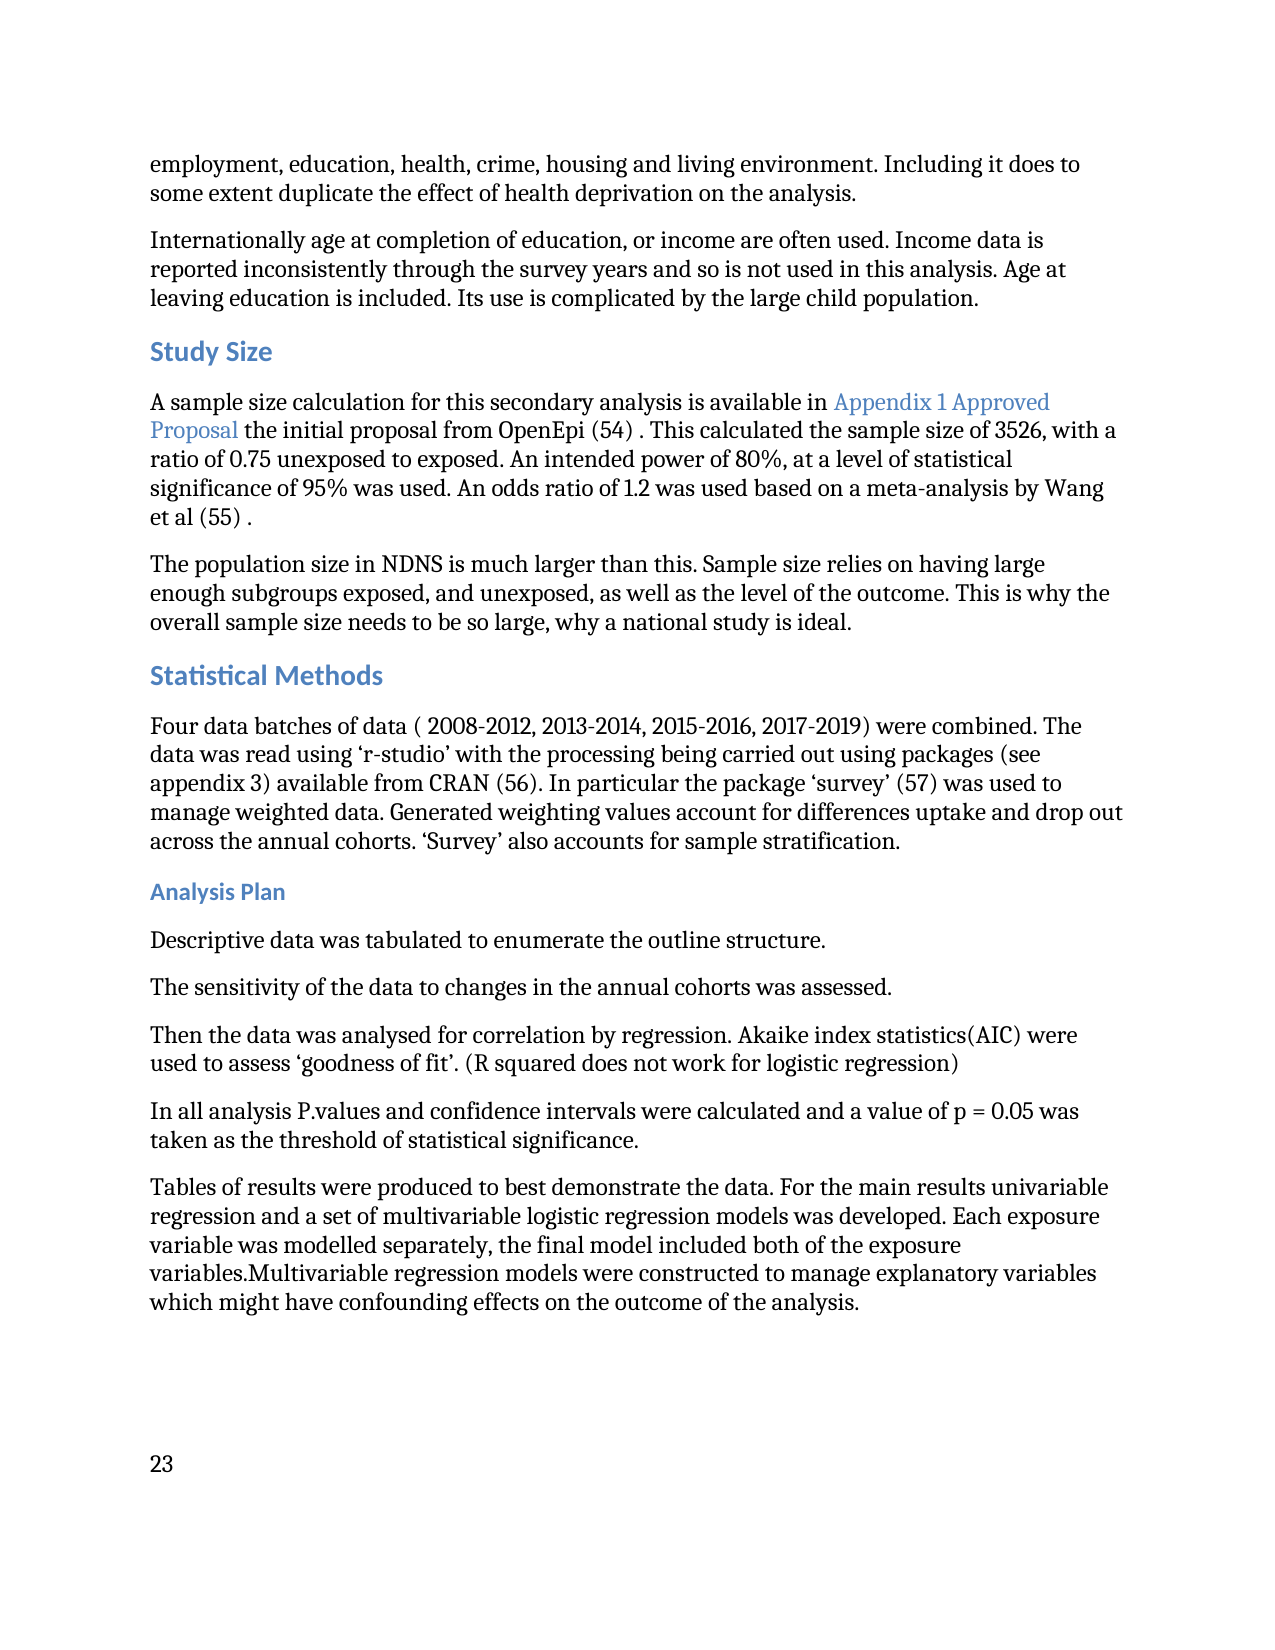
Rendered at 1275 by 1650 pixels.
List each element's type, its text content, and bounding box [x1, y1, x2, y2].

text Descriptive data was tabulated to enumerate the outline structure. [150, 926, 1125, 954]
text The population size in NDNS is much larger than this. Sample size relies on having large enough subgroups exposed, and unexposed, as well as the level of the outcome. This is why the overall sample size needs to be so large, why a national study is ideal. [150, 550, 1125, 636]
text The sensitivity of the data to changes in the annual cohorts was assessed. [150, 973, 1125, 1002]
text Tables of results were produced to best demonstrate the data. For the main results univariable regression and a set of multivariable logistic regression models was developed. Each exposure variable was modelled separately, the final model included both of the exposure variables.Multivariable regression models were constructed to manage explanatory variables which might have confounding effects on the outcome of the analysis. [150, 1173, 1125, 1317]
text Then the data was analysed for correlation by regression. Akaike index statistics(AIC) were used to assess ‘goodness of fit’. (R squared does not work for logistic regression) [150, 1021, 1125, 1078]
text A sample size calculation for this secondary analysis is available in Appendix 1 Approved Proposal the initial proposal from OpenEpi (54) . This calculated the sample size of 3526, with a ratio of 0.75 unexposed to exposed. An intended power of 80%, at a level of statistical significance of 95% was used. An odds ratio of 1.2 was used based on a meta-analysis by Wang et al (55) . [150, 388, 1125, 531]
subtitle Study Size [150, 333, 1125, 369]
subtitle Analysis Plan [150, 876, 1125, 907]
text In all analysis P.values and confidence intervals were calculated and a value of p = 0.05 was taken as the threshold of statistical significance. [150, 1097, 1125, 1154]
text Four data batches of data ( 2008-2012, 2013-2014, 2015-2016, 2017-2019) were combined. The data was read using ‘r-studio’ with the processing being carried out using packages (see appendix 3) available from CRAN (56). In particular the package ‘survey’ (57) was used to manage weighted data. Generated weighting values account for differences uptake and drop out across the annual cohorts. ‘Survey’ also accounts for sample stratification. [150, 712, 1125, 855]
text employment, education, health, crime, housing and living environment. Including it does to some extent duplicate the effect of health deprivation on the analysis. [150, 150, 1125, 207]
subtitle Statistical Methods [150, 657, 1125, 693]
text Internationally age at completion of education, or income are often used. Income data is reported inconsistently through the survey years and so is not used in this analysis. Age at leaving education is included. Its use is complicated by the large child population. [150, 226, 1125, 312]
